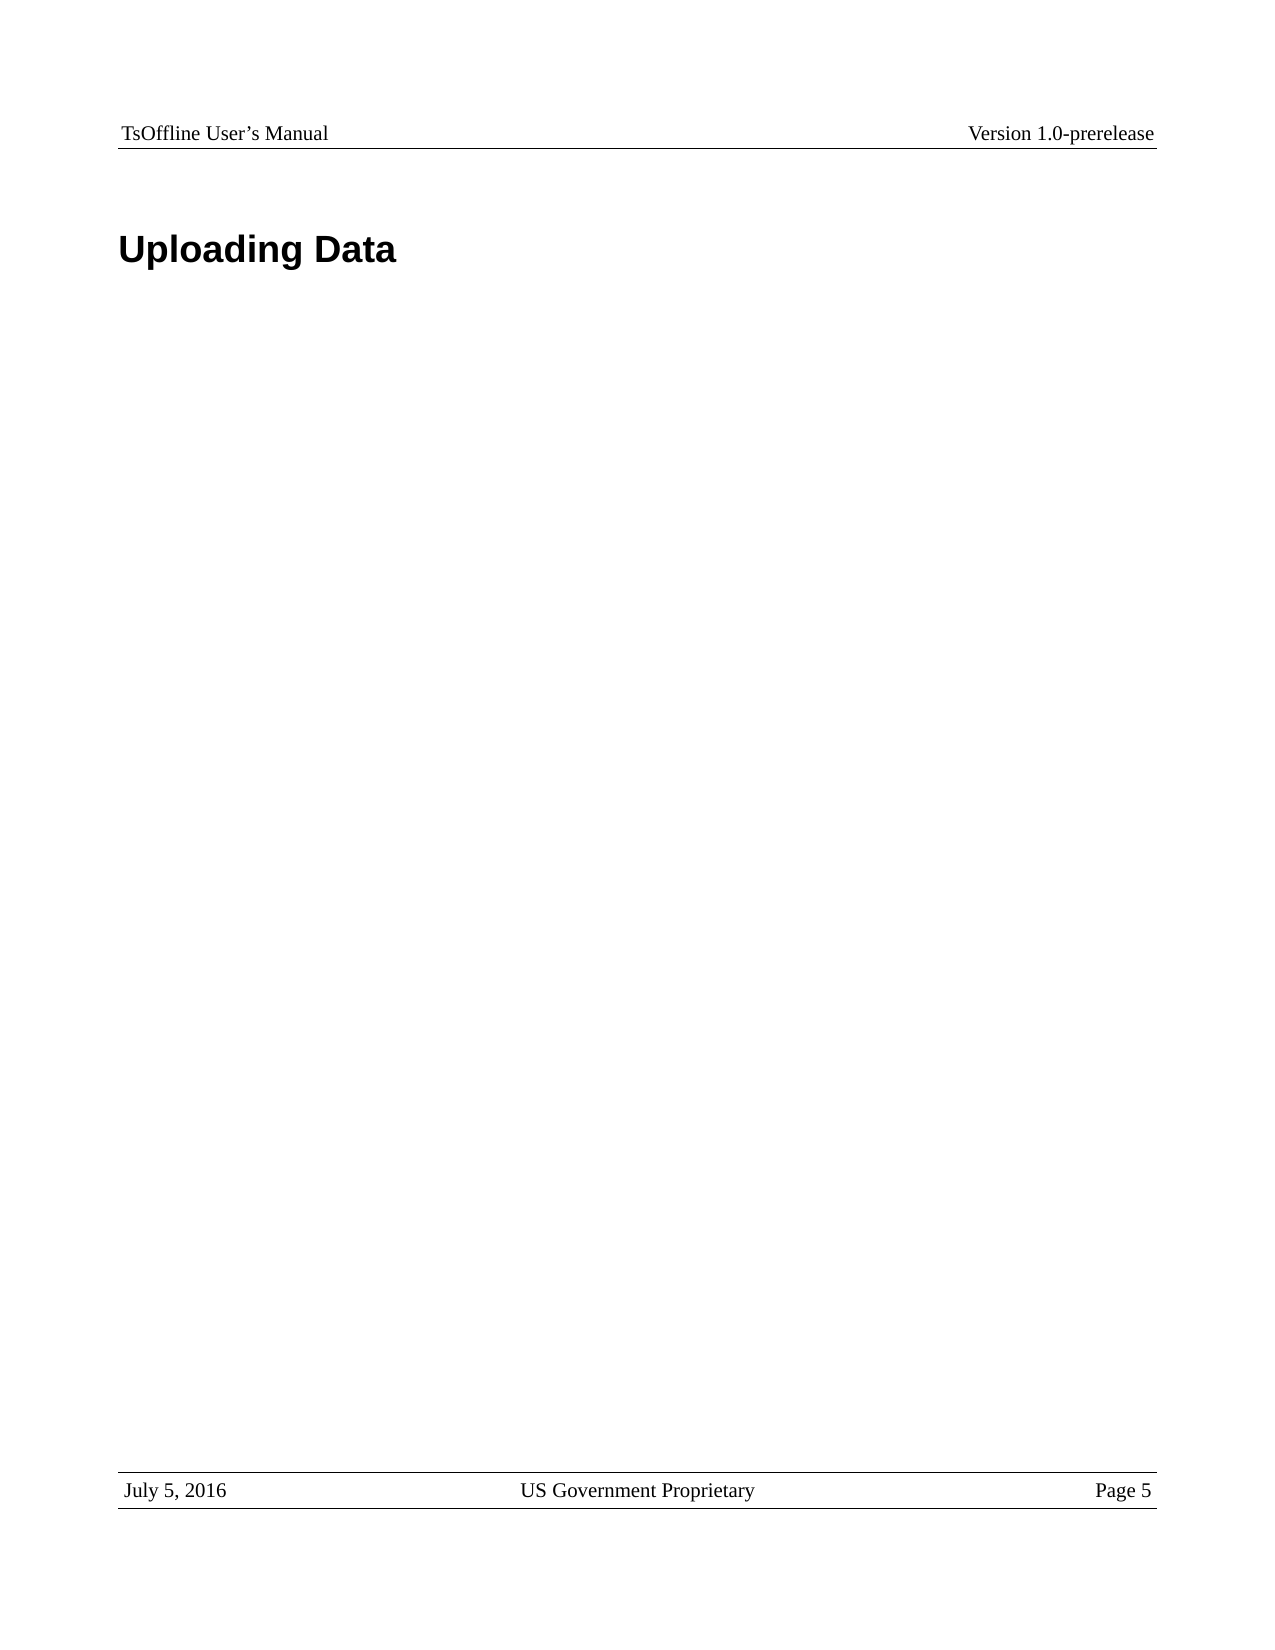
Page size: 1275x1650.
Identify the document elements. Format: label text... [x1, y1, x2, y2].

subtitle Uploading Data [118, 227, 1157, 271]
